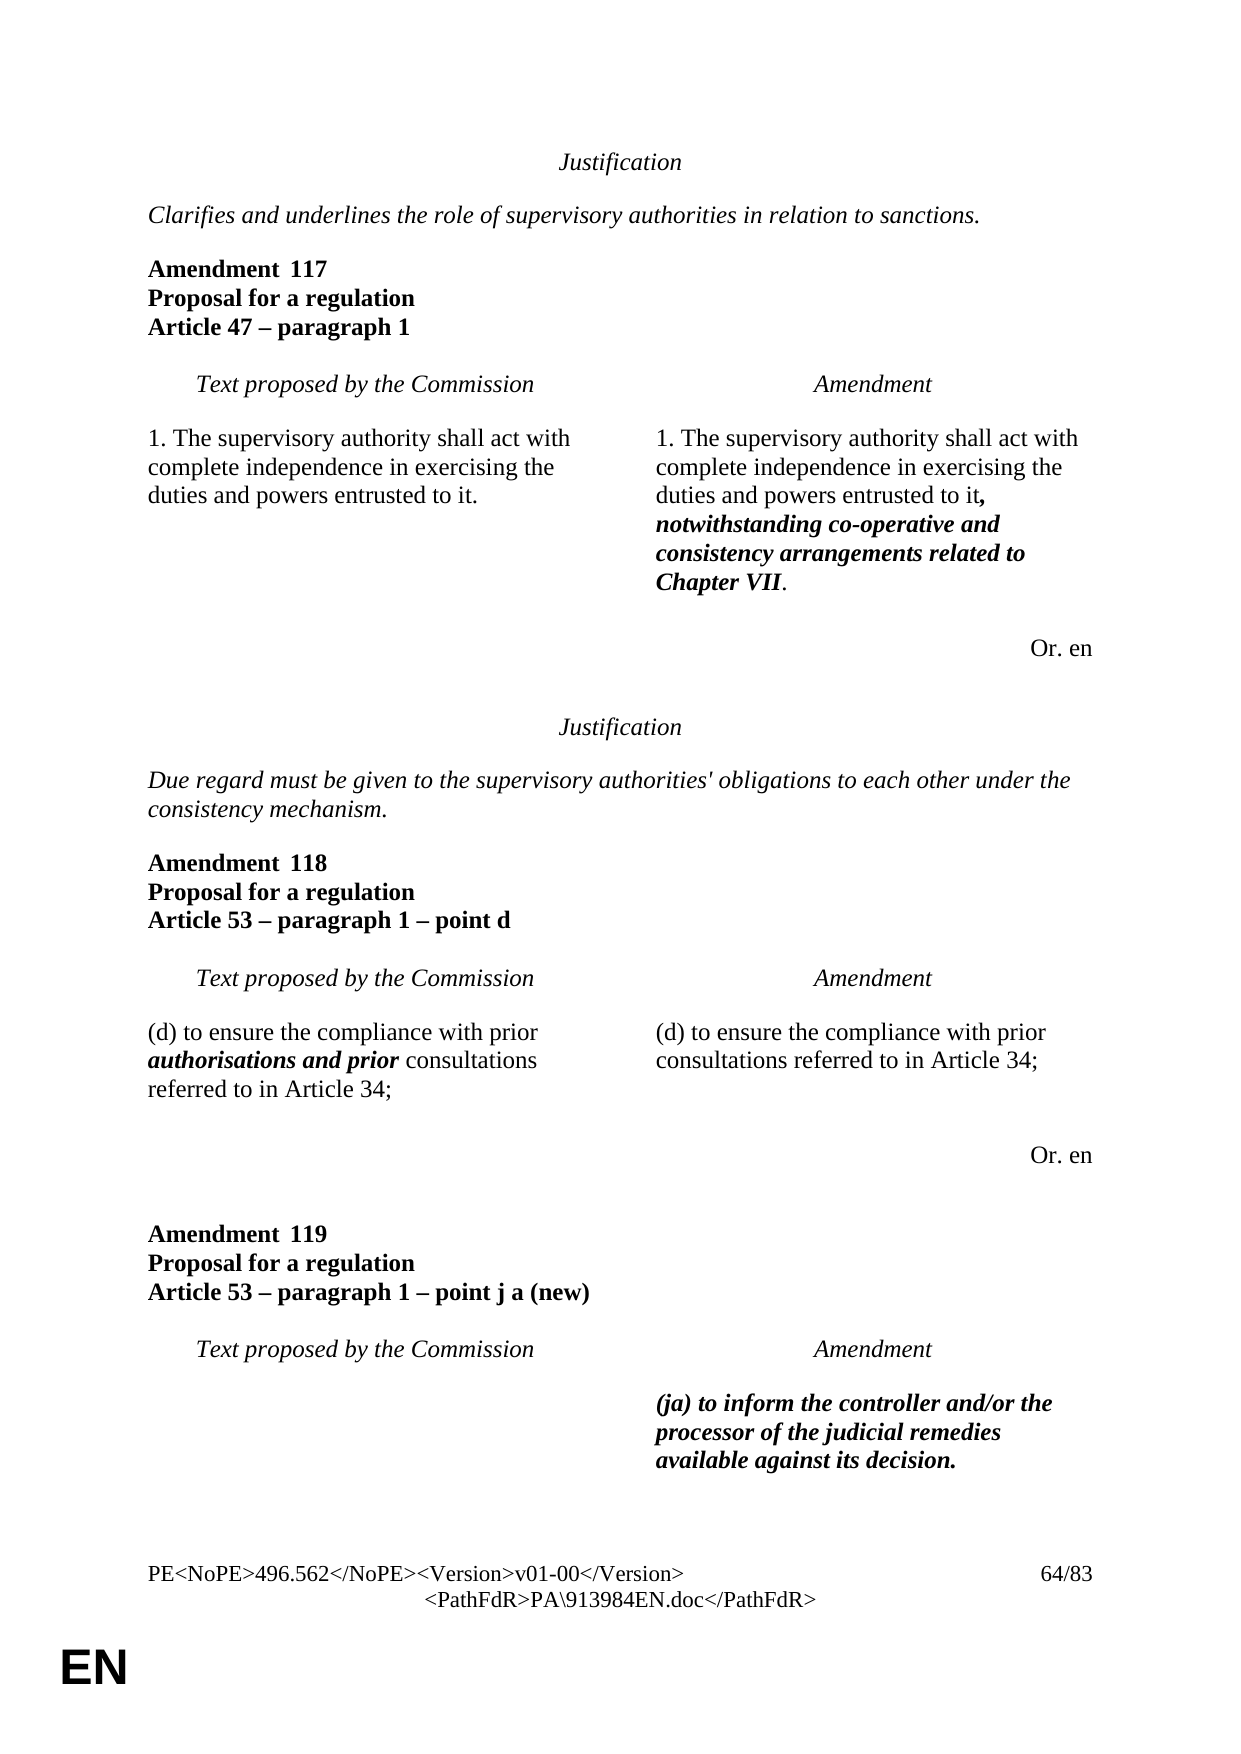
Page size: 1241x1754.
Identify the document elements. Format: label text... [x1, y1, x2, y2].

table_cell Amendment [620, 963, 1128, 1017]
text <Article>Article 53 – paragraph 1 – point j a (new)</Article> [148, 1277, 1092, 1306]
table_cell (ja) to inform the controller and/or the processor of the judicial remedies available against its decision. [620, 1388, 1128, 1487]
text Clarifies and underlines the role of supervisory authorities in relation to sanctions. [148, 201, 1092, 229]
title <TitreJust>Justification</TitreJust> [148, 712, 1092, 741]
table_cell Amendment [620, 369, 1128, 423]
table_cell 1. The supervisory authority shall act with complete independence in exercising the duties and powers entrusted to it. [112, 423, 620, 608]
text <Amend>Amendment <NumAm>117</NumAm> [148, 254, 1092, 283]
table_cell Text proposed by the Commission [112, 1334, 620, 1388]
text Or. <Original>{EN}en</Original> [148, 633, 1092, 662]
table_cell Text proposed by the Commission [112, 963, 620, 1017]
text <DocAmend>Proposal for a regulation</DocAmend> [148, 283, 1092, 312]
table_header [112, 341, 1128, 369]
text Or. <Original>{EN}en</Original> [148, 1141, 1092, 1169]
text <Article>Article 53 – paragraph 1 – point d</Article> [148, 906, 1092, 934]
text <DocAmend>Proposal for a regulation</DocAmend> [148, 1248, 1092, 1277]
table_cell (d) to ensure the compliance with prior authorisations and prior consultations referred to in Article 34; [112, 1017, 620, 1116]
text <DocAmend>Proposal for a regulation</DocAmend> [148, 877, 1092, 906]
table_header [112, 1306, 1128, 1334]
table_cell Text proposed by the Commission [112, 369, 620, 423]
text <Article>Article 47 – paragraph 1</Article> [148, 312, 1092, 341]
table_cell (d) to ensure the compliance with prior consultations referred to in Article 34; [620, 1017, 1128, 1116]
table_header [112, 934, 1128, 963]
title <TitreJust>Justification</TitreJust> [148, 147, 1092, 176]
text Due regard must be given to the supervisory authorities' obligations to each other under the consistency mechanism. [148, 766, 1092, 823]
table_cell Amendment [620, 1334, 1128, 1388]
table_cell 1. The supervisory authority shall act with complete independence in exercising the duties and powers entrusted to it, notwithstanding co-operative and consistency arrangements related to Chapter VII. [620, 423, 1128, 608]
text <Amend>Amendment <NumAm>118</NumAm> [148, 848, 1092, 877]
text <Amend>Amendment <NumAm>119</NumAm> [148, 1219, 1092, 1248]
table_cell [112, 1388, 620, 1487]
